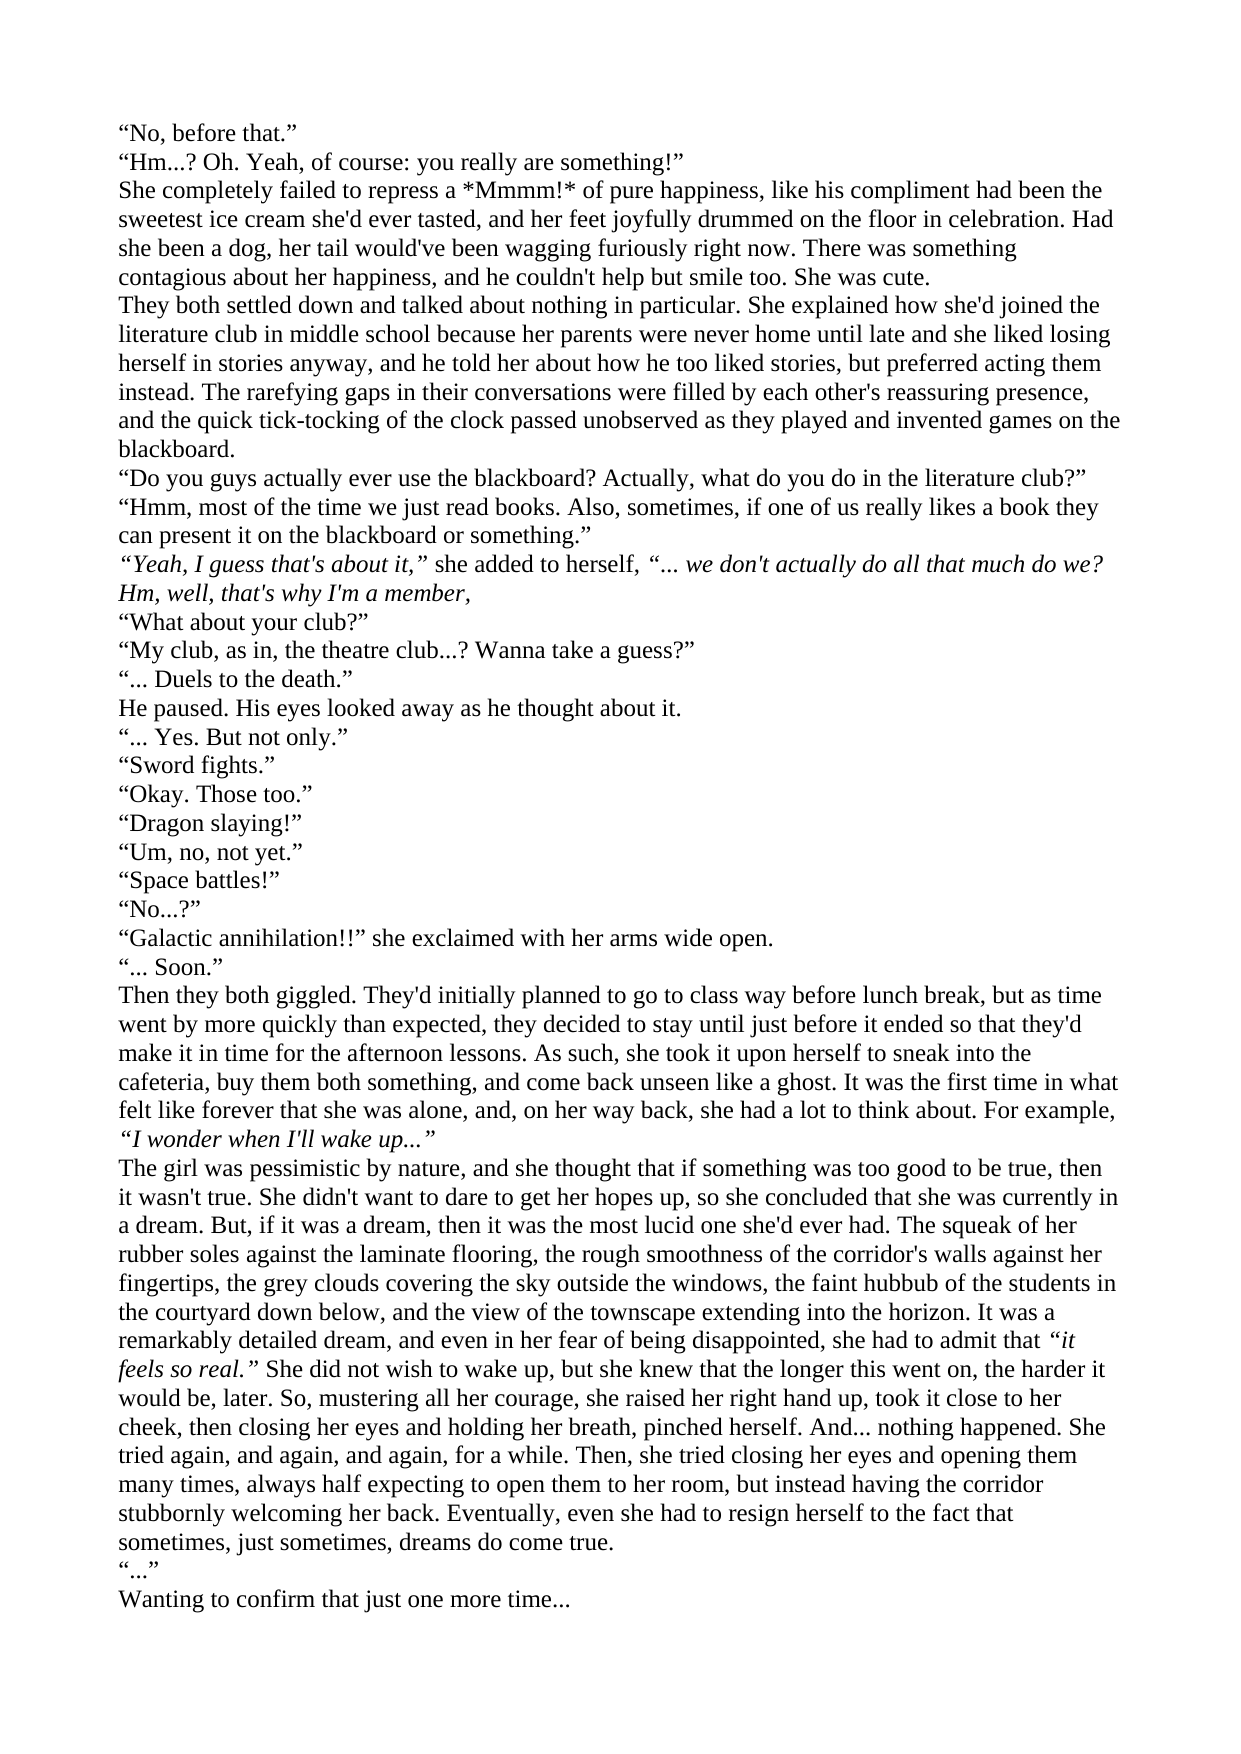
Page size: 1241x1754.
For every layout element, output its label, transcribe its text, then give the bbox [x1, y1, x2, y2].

text “No, before that.” [118, 118, 1122, 147]
text Wanting to confirm that just one more time... [118, 1584, 1122, 1613]
text “No...?” [118, 894, 1122, 923]
text “Hmm, most of the time we just read books. Also, sometimes, if one of us really likes a book they can present it on the blackboard or something.” [118, 492, 1122, 549]
text “Okay. Those too.” [118, 779, 1122, 808]
text “Do you guys actually ever use the blackboard? Actually, what do you do in the literature club?” [118, 463, 1122, 492]
text “Sword fights.” [118, 751, 1122, 779]
text “Galactic annihilation!!” she exclaimed with her arms wide open. [118, 923, 1122, 952]
text “Yeah, I guess that's about it,” she added to herself, “... we don't actually do all that much do we? Hm, well, that's why I'm a member, [118, 549, 1122, 607]
text “Hm...? Oh. Yeah, of course: you really are something!” [118, 147, 1122, 176]
text “... Soon.” [118, 952, 1122, 981]
text She completely failed to repress a *Mmmm!* of pure happiness, like his compliment had been the sweetest ice cream she'd ever tasted, and her feet joyfully drummed on the floor in celebration. Had she been a dog, her tail would've been wagging furiously right now. There was something contagious about her happiness, and he couldn't help but smile too. She was cute. [118, 176, 1122, 291]
text Then they both giggled. They'd initially planned to go to class way before lunch break, but as time went by more quickly than expected, they decided to stay until just before it ended so that they'd make it in time for the afternoon lessons. As such, she took it upon herself to sneak into the cafeteria, buy them both something, and come back unseen like a ghost. It was the first time in what felt like forever that she was alone, and, on her way back, she had a lot to think about. For example, [118, 981, 1122, 1124]
text “What about your club?” [118, 607, 1122, 636]
text “...” [118, 1556, 1122, 1584]
text “Space battles!” [118, 866, 1122, 894]
text “... Duels to the death.” [118, 664, 1122, 693]
text They both settled down and talked about nothing in particular. She explained how she'd joined the literature club in middle school because her parents were never home until late and she liked losing herself in stories anyway, and he told her about how he too liked stories, but preferred acting them instead. The rarefying gaps in their conversations were filled by each other's reassuring presence, and the quick tick-tocking of the clock passed unobserved as they played and invented games on the blackboard. [118, 291, 1122, 463]
text He paused. His eyes looked away as he thought about it. [118, 693, 1122, 722]
text “... Yes. But not only.” [118, 722, 1122, 751]
text “My club, as in, the theatre club...? Wanna take a guess?” [118, 636, 1122, 664]
text “I wonder when I'll wake up...” [118, 1124, 1122, 1153]
text “Um, no, not yet.” [118, 837, 1122, 866]
text “Dragon slaying!” [118, 808, 1122, 837]
text The girl was pessimistic by nature, and she thought that if something was too good to be true, then it wasn't true. She didn't want to dare to get her hopes up, so she concluded that she was currently in a dream. But, if it was a dream, then it was the most lucid one she'd ever had. The squeak of her rubber soles against the laminate flooring, the rough smoothness of the corridor's walls against her fingertips, the grey clouds covering the sky outside the windows, the faint hubbub of the students in the courtyard down below, and the view of the townscape extending into the horizon. It was a remarkably detailed dream, and even in her fear of being disappointed, she had to admit that “it feels so real.” She did not wish to wake up, but she knew that the longer this went on, the harder it would be, later. So, mustering all her courage, she raised her right hand up, took it close to her cheek, then closing her eyes and holding her breath, pinched herself. And... nothing happened. She tried again, and again, and again, for a while. Then, she tried closing her eyes and opening them many times, always half expecting to open them to her room, but instead having the corridor stubbornly welcoming her back. Eventually, even she had to resign herself to the fact that sometimes, just sometimes, dreams do come true. [118, 1153, 1122, 1556]
